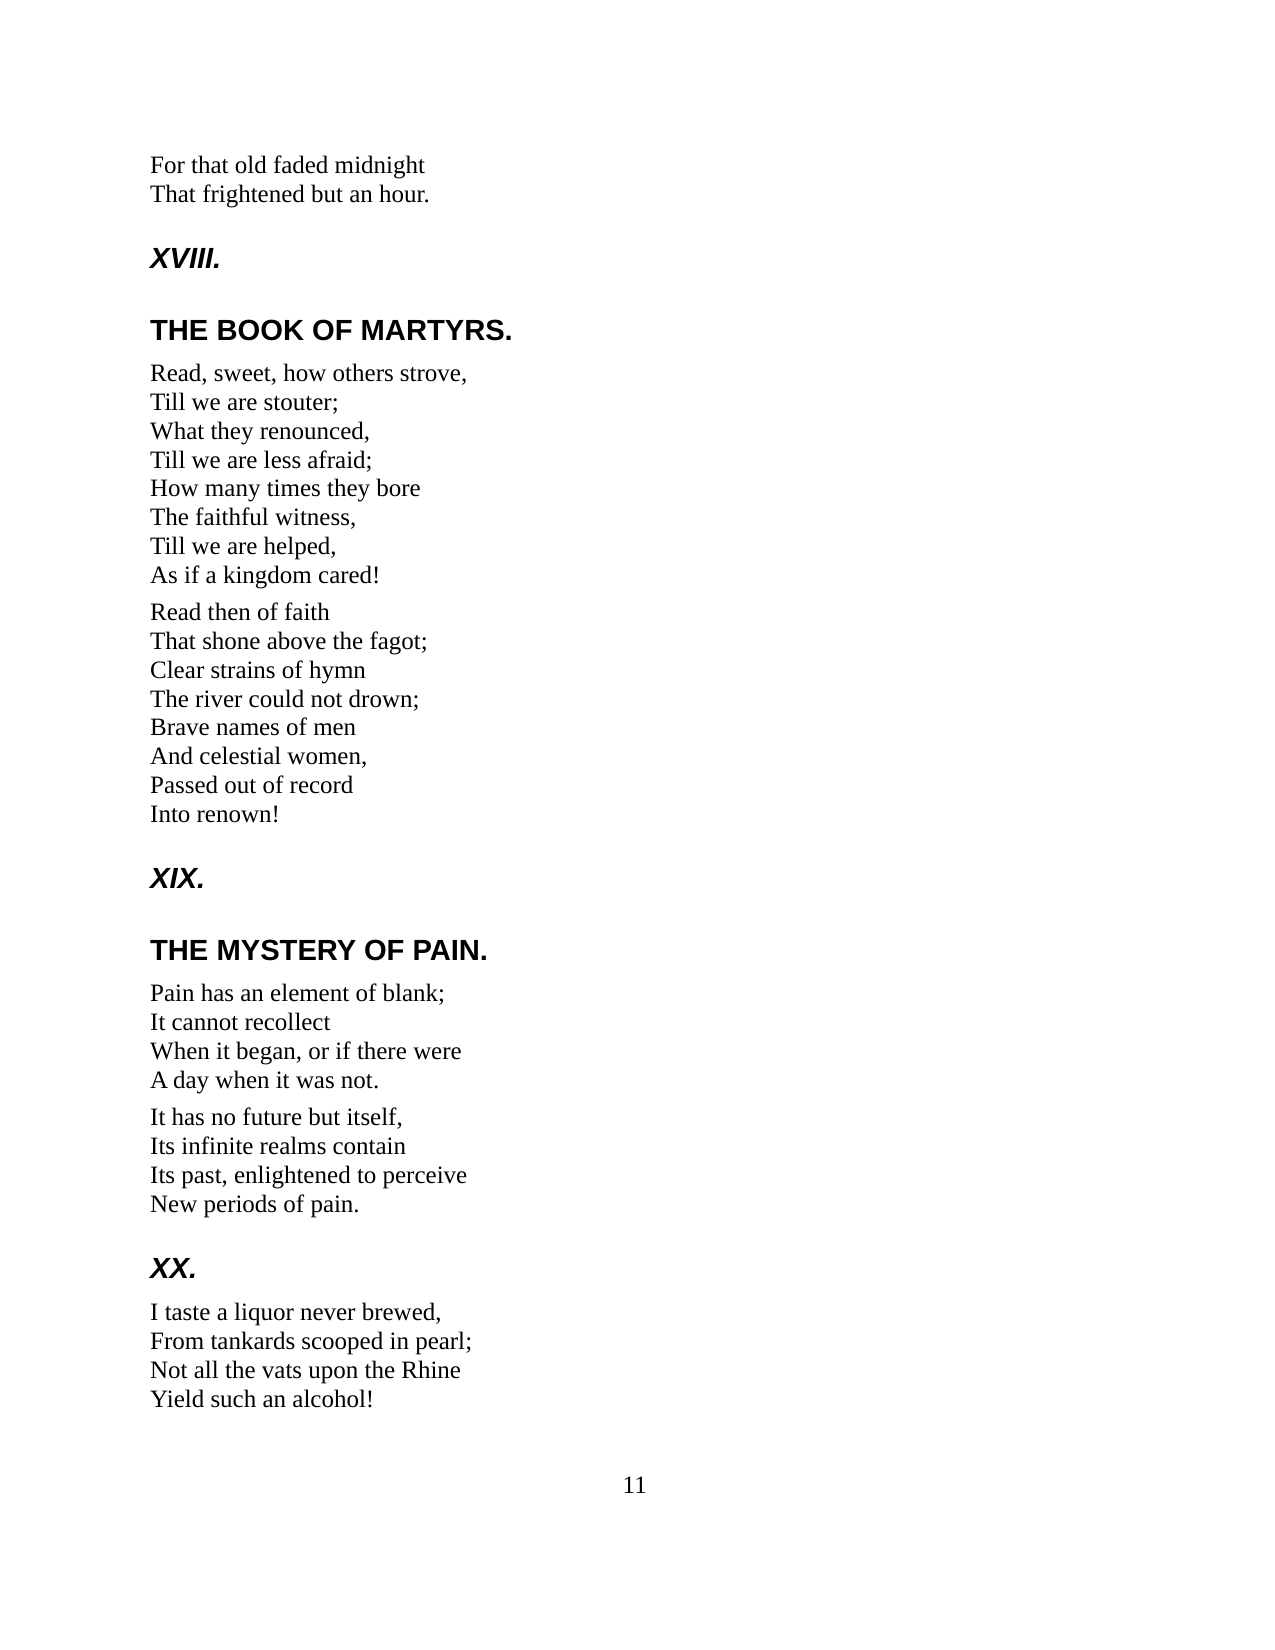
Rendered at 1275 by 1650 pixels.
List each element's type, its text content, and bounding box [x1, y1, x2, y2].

text Read, sweet, how others strove, Till we are stouter; What they renounced, Till we are less afraid; How many times they bore The faithful witness, Till we are helped, As if a kingdom cared! [150, 358, 1125, 588]
text It has no future but itself, Its infinite realms contain Its past, enlightened to perceive New periods of pain. [150, 1102, 1125, 1217]
subtitle XIX. [150, 861, 1125, 895]
subtitle THE BOOK OF MARTYRS. [150, 312, 1125, 346]
text I taste a liquor never brewed, From tankards scooped in pearl; Not all the vats upon the Rhine Yield such an alcohol! [150, 1297, 1125, 1412]
text For that old faded midnight That frightened but an hour. [150, 150, 1125, 207]
text Read then of faith That shone above the fagot; Clear strains of hymn The river could not drown; Brave names of men And celestial women, Passed out of record Into renown! [150, 597, 1125, 827]
subtitle THE MYSTERY OF PAIN. [150, 932, 1125, 966]
subtitle XX. [150, 1251, 1125, 1285]
text Pain has an element of blank; It cannot recollect When it began, or if there were A day when it was not. [150, 978, 1125, 1093]
subtitle XVIII. [150, 241, 1125, 275]
